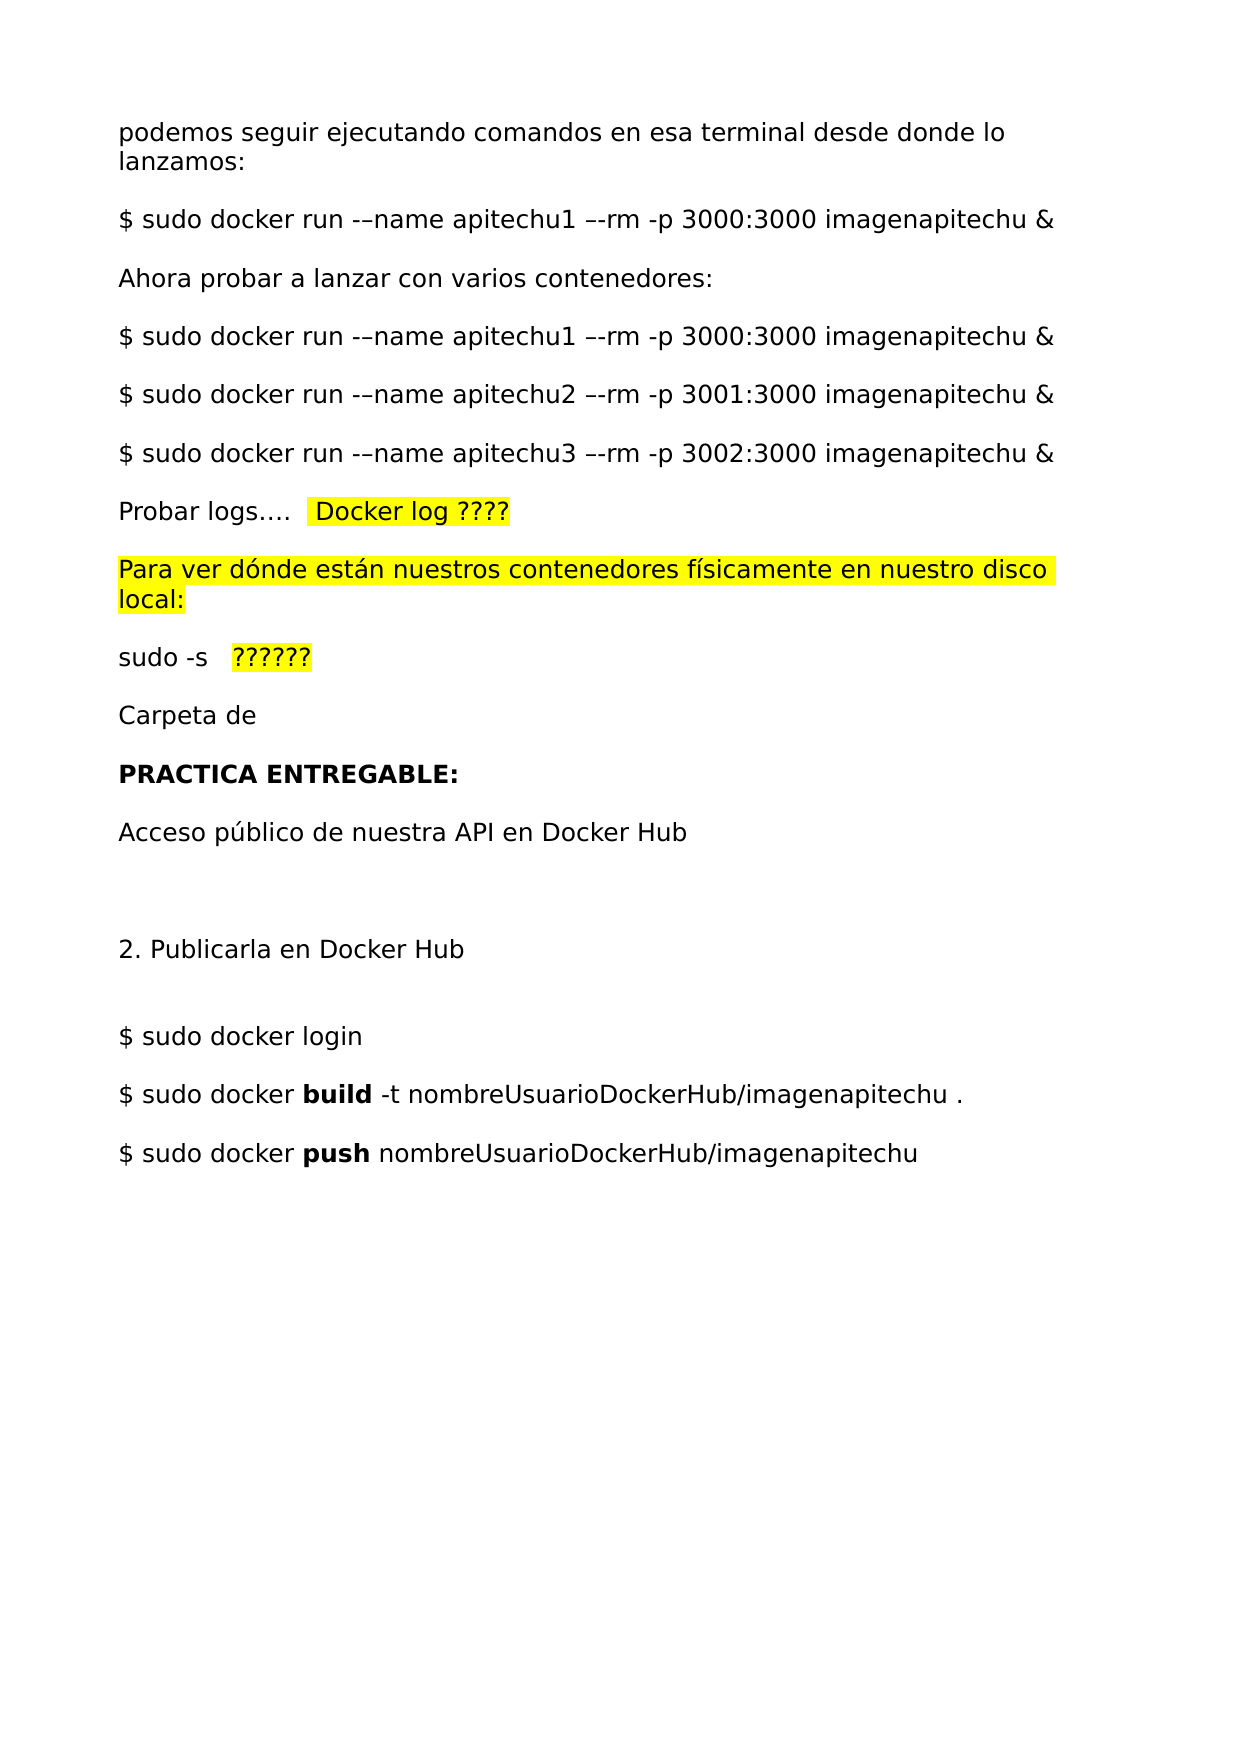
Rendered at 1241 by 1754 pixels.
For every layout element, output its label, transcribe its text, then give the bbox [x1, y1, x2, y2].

text Para ver dónde están nuestros contenedores físicamente en nuestro disco local: [118, 556, 1122, 614]
text Ahora probar a lanzar con varios contenedores: [118, 264, 1122, 293]
text podemos seguir ejecutando comandos en esa terminal desde donde lo lanzamos: [118, 118, 1122, 176]
text $ sudo docker build -t nombreUsuarioDockerHub/imagenapitechu . [118, 1081, 1122, 1110]
text $ sudo docker login [118, 1022, 1122, 1051]
text $ sudo docker run -–name apitechu1 –-rm -p 3000:3000 imagenapitechu & [118, 322, 1122, 351]
text Probar logs…. Docker log ???? [118, 497, 1122, 526]
text $ sudo docker run -–name apitechu3 –-rm -p 3002:3000 imagenapitechu & [118, 439, 1122, 468]
text Acceso público de nuestra API en Docker Hub [118, 818, 1122, 847]
text $ sudo docker run -–name apitechu2 –-rm -p 3001:3000 imagenapitechu & [118, 381, 1122, 410]
text Carpeta de [118, 701, 1122, 731]
text $ sudo docker push nombreUsuarioDockerHub/imagenapitechu [118, 1139, 1122, 1168]
text 2. Publicarla en Docker Hub [118, 935, 1122, 964]
text $ sudo docker run -–name apitechu1 –-rm -p 3000:3000 imagenapitechu & [118, 206, 1122, 235]
text PRACTICA ENTREGABLE: [118, 760, 1122, 789]
text sudo -s ?????? [118, 643, 1122, 672]
